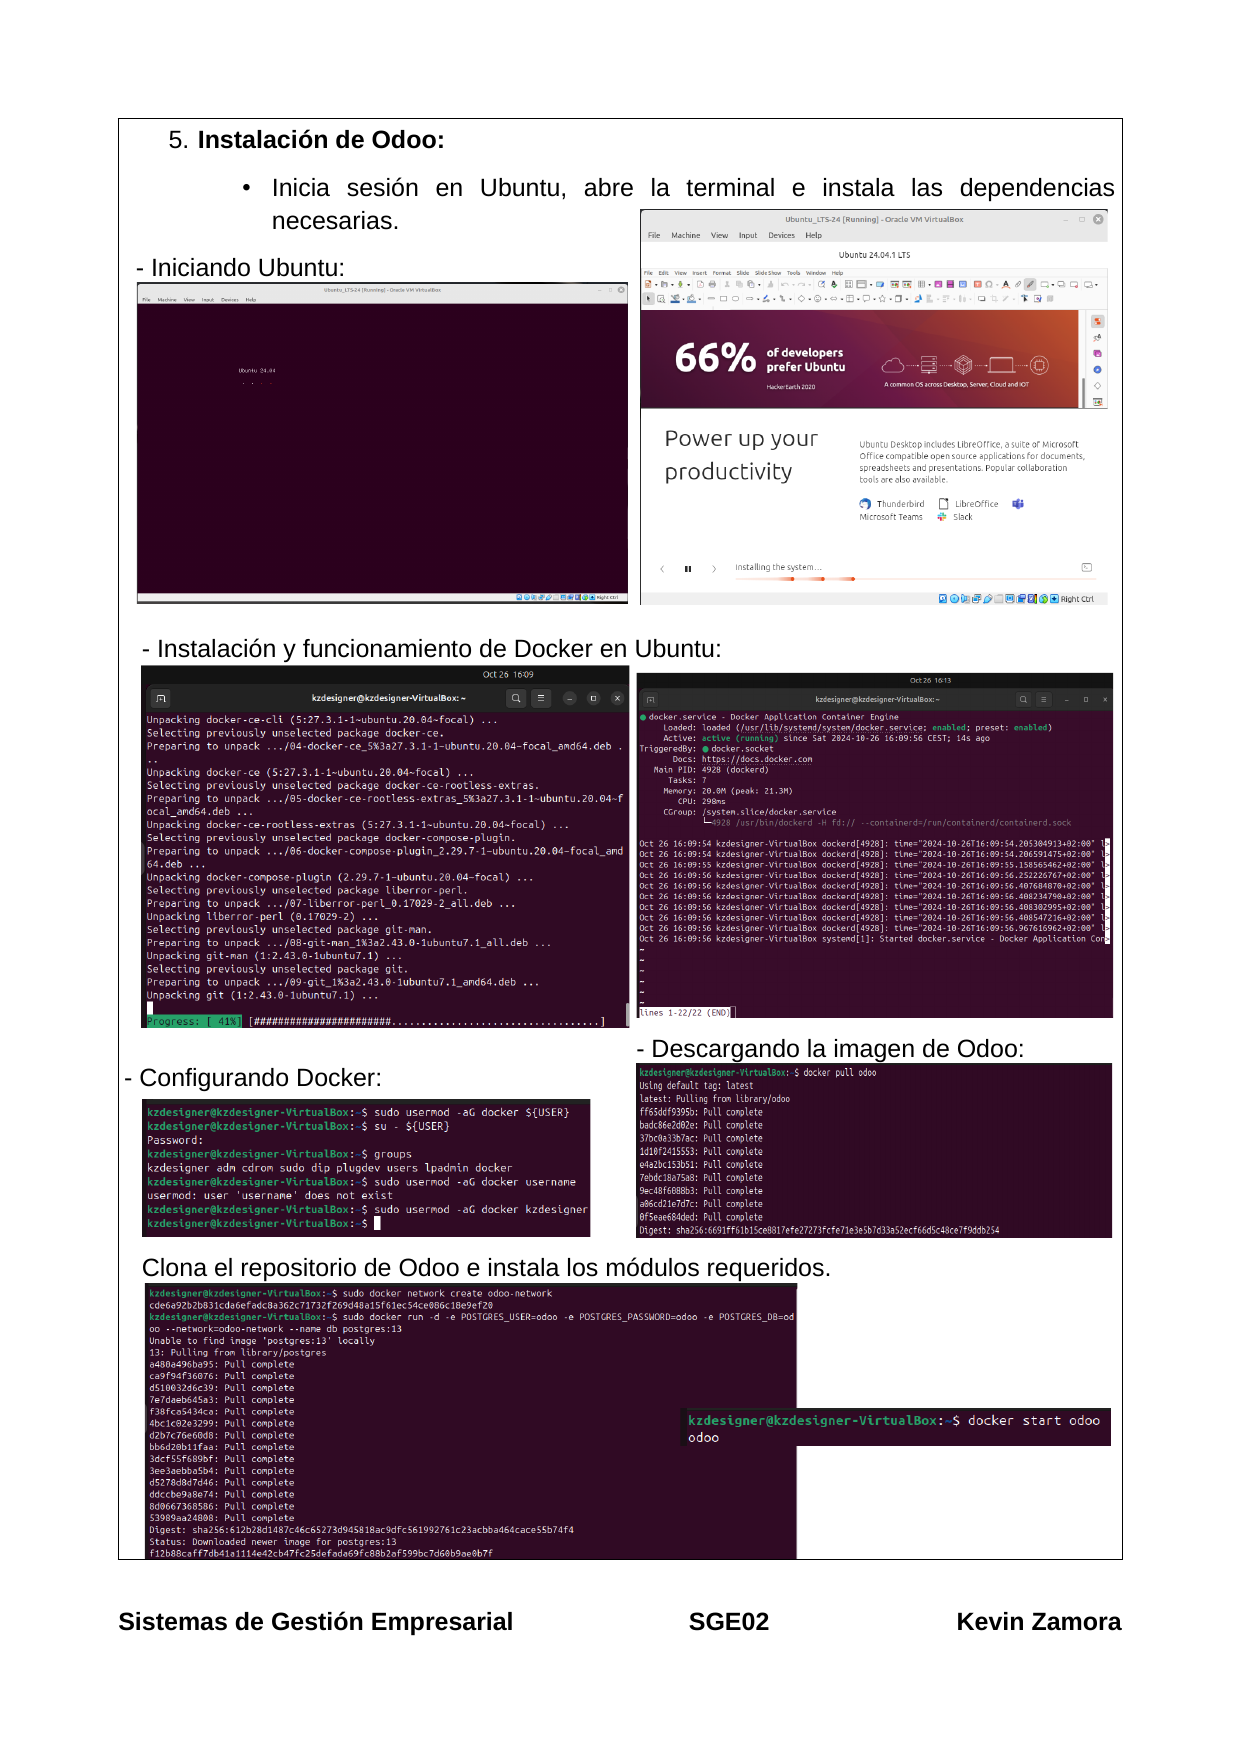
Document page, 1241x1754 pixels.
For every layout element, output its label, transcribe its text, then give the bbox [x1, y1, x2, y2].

picture [144, 1283, 798, 1559]
picture [636, 672, 1114, 1018]
picture [141, 665, 630, 1028]
picture [142, 1099, 591, 1156]
picture [136, 282, 628, 604]
picture [636, 1063, 1113, 1163]
table_cell Descarga e instalación de Virtualbox: Descarga desde sitio oficial. En la presente página, seleccionamos el sistema operativo, sobre el cual queremos instalar Virtualbox y construir nuestras máquinas virtuales, y descargamos el archivo de instalación para nuestra distribución / nuestro sistema operativo. Instalarlo siguiendo las instrucciones del asistente de instalación. En nuestro caso particular y al estar usando Linux Mint como sistema operativo principal, hemos instalado Virtualbox mediante la terminal y la implementación de las siguientes lineas de comandos (se incluyen comandos dedicados a la importación verificando la instalación correspondiente, la instalación de las bibliotecas necesarias para el correcto funcionamiento de Virtualbox (Extension Pack), así como también relacionados con la propia gestión de los paquetes del sistema): wget -O- https://www.virtualbox.org/download/oracle_vbox_2016.asc | sudo gpg --dearmor --yes --output /usr/share/keyrings/oracle-virtualbox-2016.gpg echo "deb [arch=amd64 signed-by=/usr/share/keyrings/oracle-virtualbox-2016.gpg] http://download.virtualbox.org/virtualbox/debian $(. /etc/os-release && echo "$VERSION_CODENAME") contrib" | sudo tee /etc/apt/sources.list.d/virtualbox.list sudo apt update sudo apt install virtualbox-7.1 wget https://download.virtualbox.org/virtualbox/7.1.0/Oracle_VirtualBox_Extension_Pack-7.1.0.vbox-extpack sudo vboxmanage extpack install Oracle_VirtualBox_Extension_Pack-7.1.0.vbox-extpack vboxmanage list extpacks sudo usermod -aG vboxusers $USER groups $USER Descarga de la imagen ISO de Ubuntu: Descarga la imagen desde Ubuntu. Seleccionamos el enlace para descargar la versión LTS (o Long Time Support) y se iniciará la descarga correspondiente. Creación de una máquina virtual: Abre Virtualbox y crea una nueva máquina virtual, eligiendo Ubuntu como sistema operativo. Configuración de la máquina virtual: Asigna memoria RAM y espacio en disco según las recomendaciones. Le asignamos unos 10 GB de Memoria RAM: Carga la imagen ISO de Ubuntu y procede con la instalación. Instalación de Odoo: Inicia sesión en Ubuntu, abre la terminal e instala las dependencias necesarias. - Iniciando Ubuntu: - Instalación y funcionamiento de Docker en Ubuntu: - Configurando Docker: Clona el repositorio de Odoo e instala los módulos requeridos. Verificación: Inicia Odoo y accede a ‘http://localhost:8068’ desde el navegador. La pantalla de inicio de sesión de Odoo confirma que la instalación fue exitosa. [119, 119, 1122, 1558]
picture [640, 209, 1108, 605]
